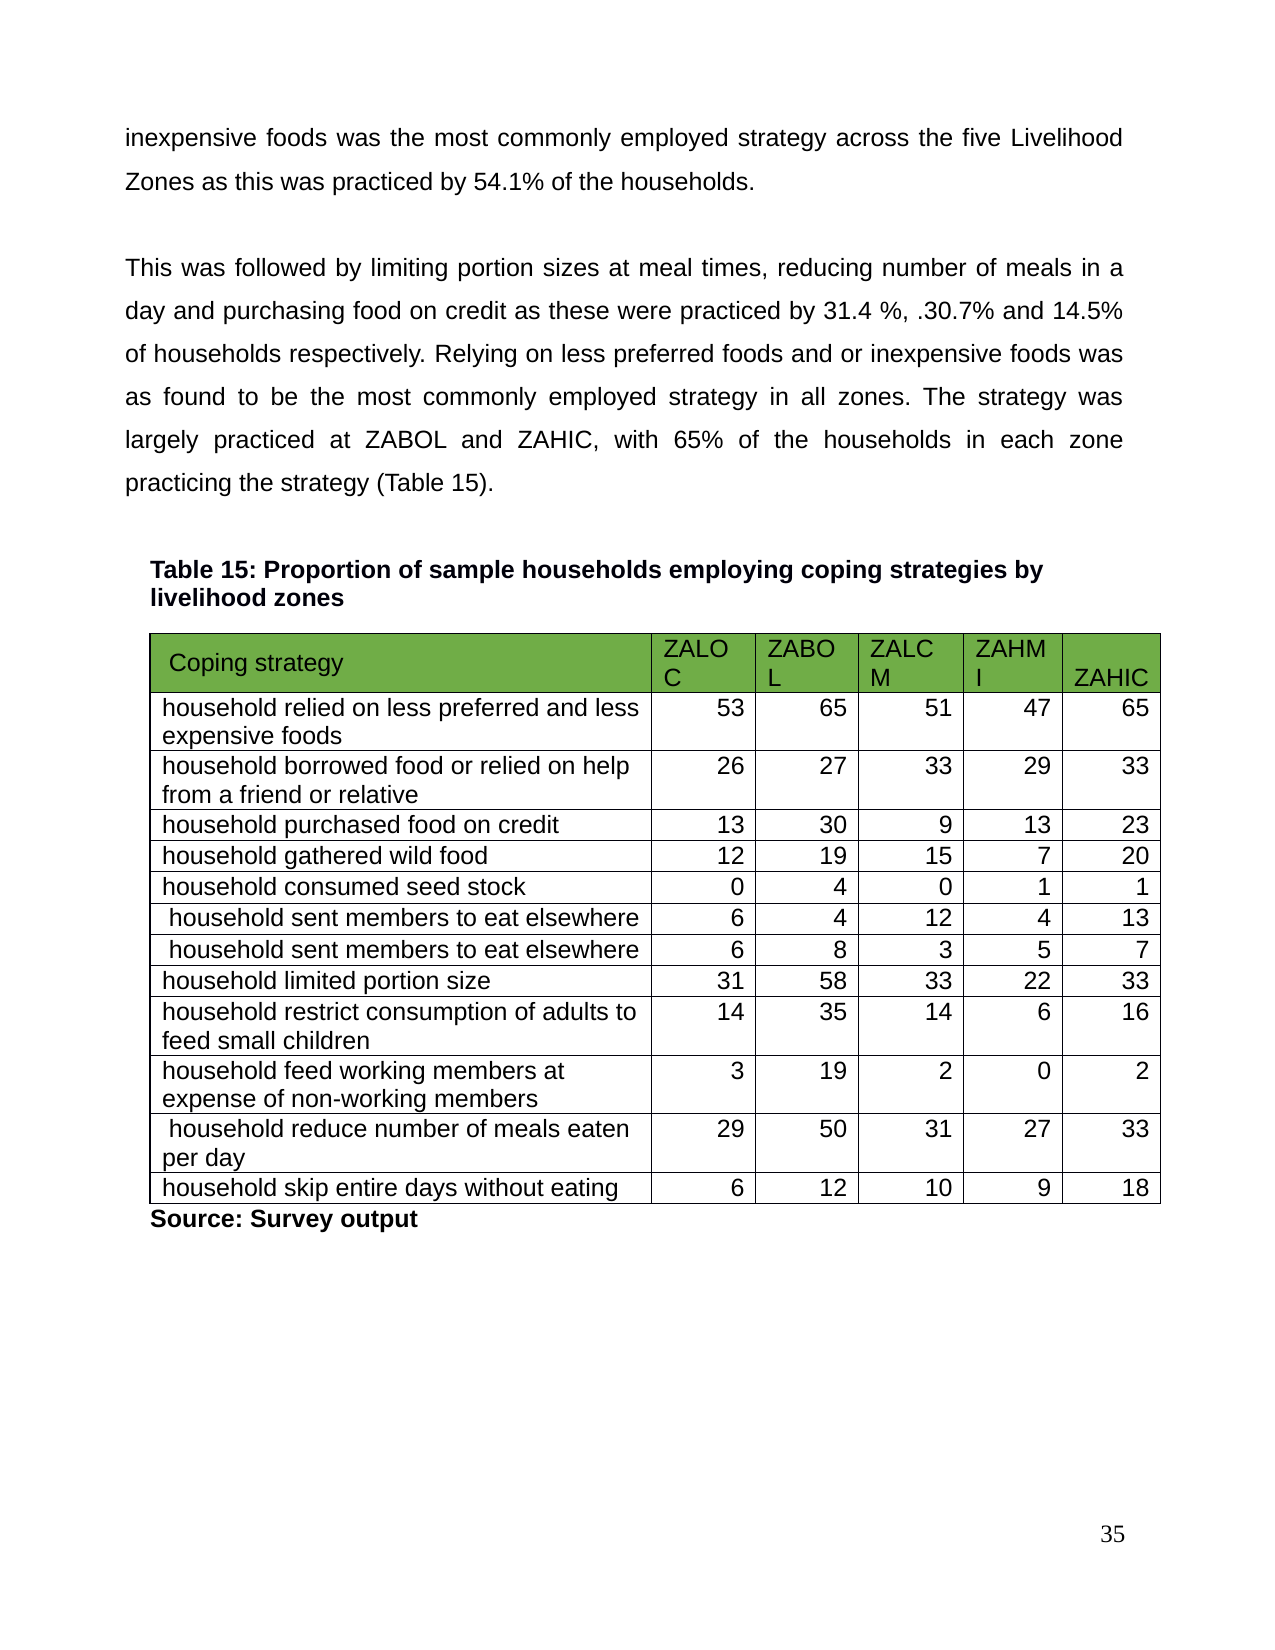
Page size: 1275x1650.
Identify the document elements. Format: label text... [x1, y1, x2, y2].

table_cell 23 [1063, 810, 1160, 840]
table_cell 29 [964, 751, 1062, 809]
table_cell household sent members to eat elsewhere [151, 904, 651, 934]
table_cell 9 [964, 1173, 1062, 1203]
table_cell 4 [756, 904, 858, 934]
table_cell 30 [756, 810, 858, 840]
table_cell 15 [859, 841, 963, 871]
table_header ZAHIC [1063, 634, 1160, 692]
table_cell 0 [859, 872, 963, 902]
table_cell 3 [859, 935, 963, 965]
table_cell 27 [756, 751, 858, 809]
table_cell 1 [1063, 872, 1160, 902]
table_cell household reduce number of meals eaten per day [151, 1114, 651, 1172]
table_header Coping strategy [151, 634, 651, 692]
table_cell 50 [756, 1114, 858, 1172]
table_cell 10 [859, 1173, 963, 1203]
table_cell 6 [964, 997, 1062, 1055]
table_cell household limited portion size [151, 966, 651, 996]
table_cell 7 [964, 841, 1062, 871]
table_cell 4 [964, 904, 1062, 934]
table_cell 6 [652, 904, 755, 934]
table_cell 22 [964, 966, 1062, 996]
table_cell 29 [652, 1114, 755, 1172]
table_cell 0 [964, 1056, 1062, 1113]
table_header ZALOC [652, 634, 755, 692]
table_cell 53 [652, 693, 755, 750]
table_cell 35 [756, 997, 858, 1055]
table_cell 19 [756, 841, 858, 871]
table_cell 18 [1063, 1173, 1160, 1203]
table_cell 51 [859, 693, 963, 750]
table_cell 1 [964, 872, 1062, 902]
table_header ZABOL [756, 634, 858, 692]
table_cell 12 [756, 1173, 858, 1203]
text This was followed by limiting portion sizes at meal times, reducing number of meals in a day and purchasing food on credit as these were practiced by 31.4 %, .30.7% and 14.5% of households respectively. Relying on less preferred foods and or inexpensive foods was as found to be the most commonly employed strategy in all zones. The strategy was largely practiced at ZABOL and ZAHIC, with 65% of the households in each zone practicing the strategy (Table 15). [125, 253, 1125, 497]
table_cell household consumed seed stock [151, 872, 651, 902]
table_cell 65 [1063, 693, 1160, 750]
table_cell 31 [859, 1114, 963, 1172]
table_cell 27 [964, 1114, 1062, 1172]
table_cell 0 [652, 872, 755, 902]
table_cell 12 [652, 841, 755, 871]
text Source: Survey output [150, 1204, 1125, 1233]
table_cell household sent members to eat elsewhere [151, 935, 651, 965]
table_cell 3 [652, 1056, 755, 1113]
table_cell 19 [756, 1056, 858, 1113]
table_cell 16 [1063, 997, 1160, 1055]
table_cell 31 [652, 966, 755, 996]
table_cell 58 [756, 966, 858, 996]
table_cell 5 [964, 935, 1062, 965]
table_cell household feed working members at expense of non-working members [151, 1056, 651, 1113]
table_cell 7 [1063, 935, 1160, 965]
table_cell 14 [652, 997, 755, 1055]
table_cell 13 [652, 810, 755, 840]
table_cell 65 [756, 693, 858, 750]
table_cell 14 [859, 997, 963, 1055]
table_cell household skip entire days without eating [151, 1173, 651, 1203]
text Table 15: Proportion of sample households employing coping strategies by livelihood zones [150, 555, 1125, 612]
table_cell 33 [859, 751, 963, 809]
table_cell household restrict consumption of adults to feed small children [151, 997, 651, 1055]
table_header ZAHMI [964, 634, 1062, 692]
table_cell 2 [1063, 1056, 1160, 1113]
table_cell 9 [859, 810, 963, 840]
table_cell 6 [652, 1173, 755, 1203]
table_cell household gathered wild food [151, 841, 651, 871]
table_cell 13 [1063, 904, 1160, 934]
table_cell 8 [756, 935, 858, 965]
table_cell 26 [652, 751, 755, 809]
table_cell 12 [859, 904, 963, 934]
table_cell 33 [1063, 751, 1160, 809]
table_cell 20 [1063, 841, 1160, 871]
table_cell household purchased food on credit [151, 810, 651, 840]
table_cell 6 [652, 935, 755, 965]
table_header ZALCM [859, 634, 963, 692]
table_cell 4 [756, 872, 858, 902]
table_cell 33 [859, 966, 963, 996]
table_cell 47 [964, 693, 1062, 750]
table_cell 33 [1063, 1114, 1160, 1172]
table_cell 33 [1063, 966, 1160, 996]
text inexpensive foods was the most commonly employed strategy across the five Livelihood Zones as this was practiced by 54.1% of the households. [125, 123, 1125, 195]
table_cell household borrowed food or relied on help from a friend or relative [151, 751, 651, 809]
table_cell 13 [964, 810, 1062, 840]
table_cell 2 [859, 1056, 963, 1113]
table_cell household relied on less preferred and less expensive foods [151, 693, 651, 750]
